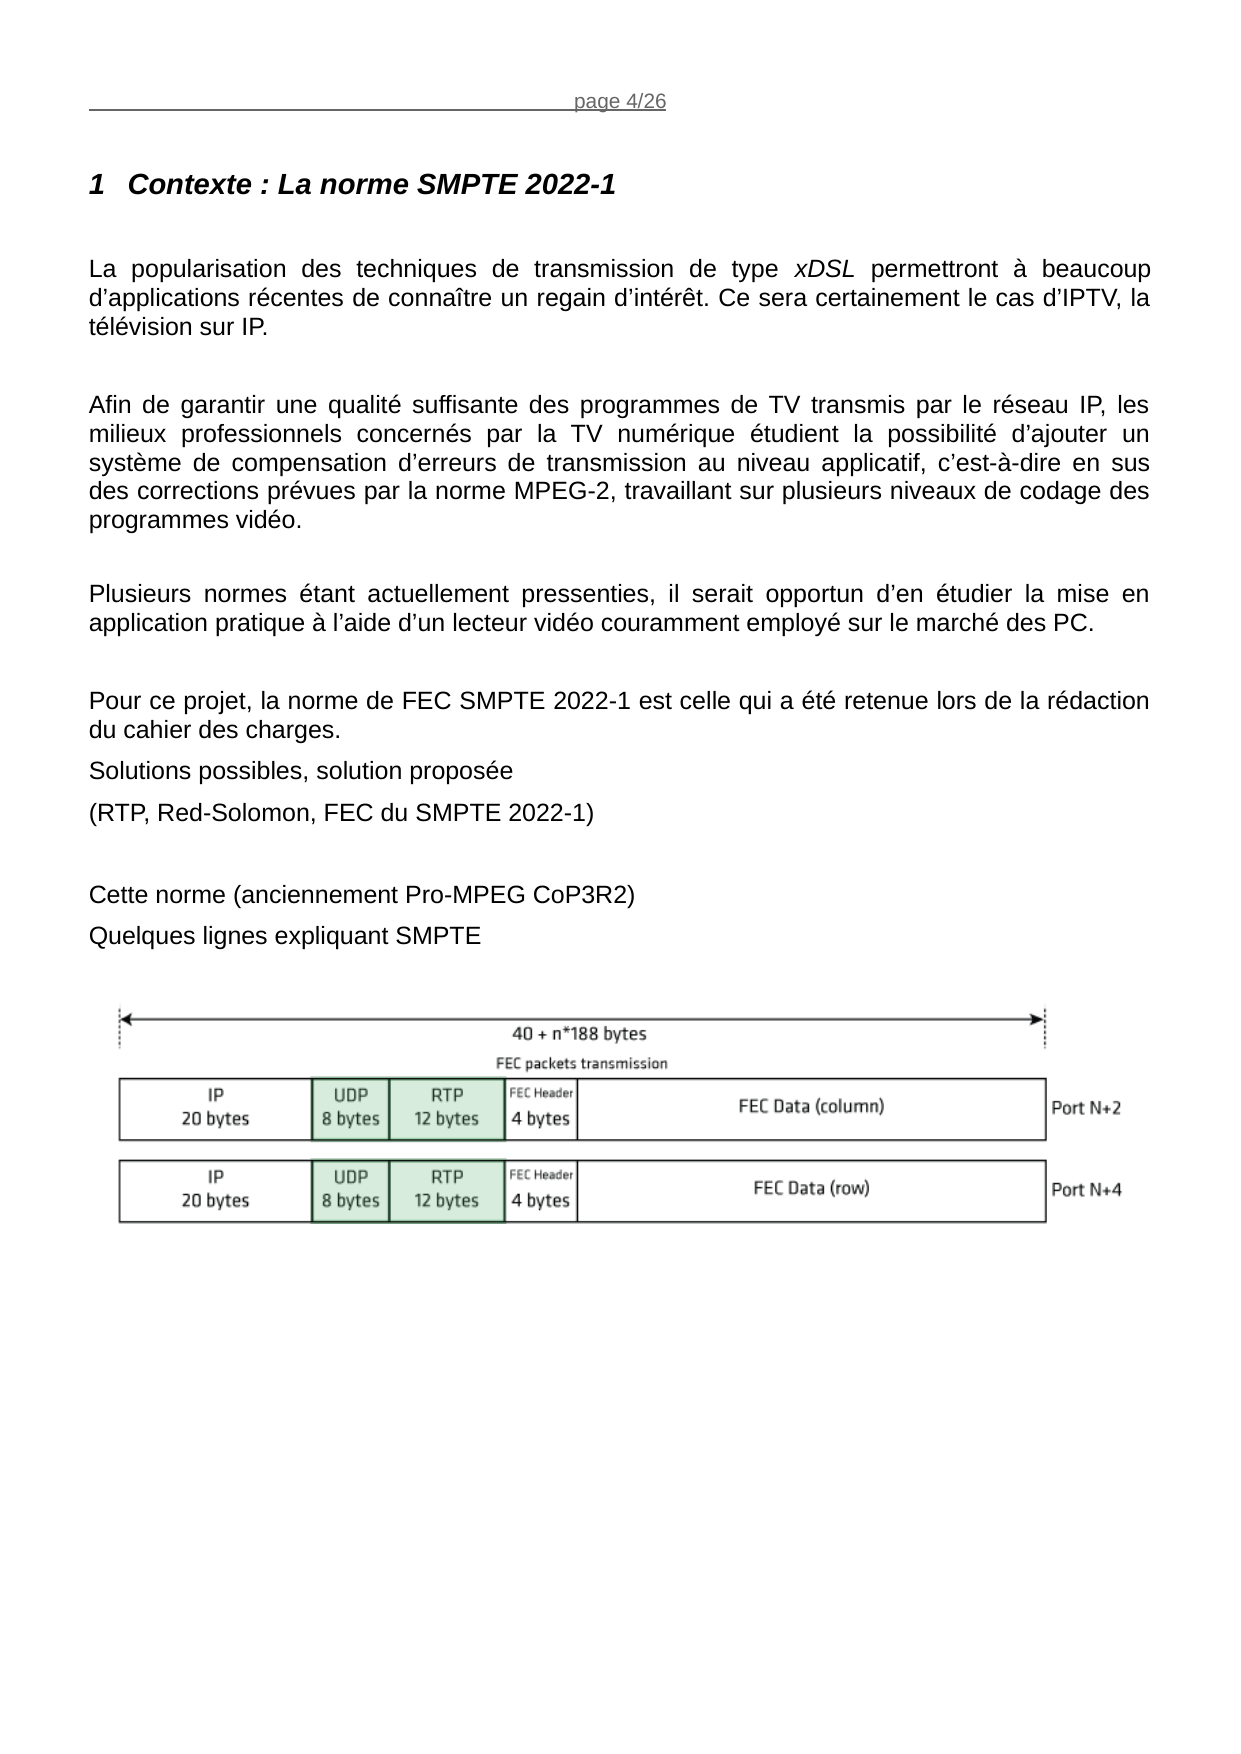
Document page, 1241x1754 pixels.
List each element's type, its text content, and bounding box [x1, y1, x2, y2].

subtitle Contexte : La norme SMPTE 2022-1 [88, 167, 1152, 201]
text Pour ce projet, la norme de FEC SMPTE 2022-1 est celle qui a été retenue lors de la rédaction du cahier des charges. [88, 686, 1152, 744]
picture [118, 1003, 1123, 1224]
text Afin de garantir une qualité suffisante des programmes de TV transmis par le réseau IP, les milieux professionnels concernés par la TV numérique étudient la possibilité d’ajouter un système de compensation d’erreurs de transmission au niveau applicatif, c’est-à-dire en sus des corrections prévues par la norme MPEG-2, travaillant sur plusieurs niveaux de codage des programmes vidéo. [88, 390, 1152, 534]
text Solutions possibles, solution proposée [88, 756, 1152, 785]
text La popularisation des techniques de transmission de type xDSL permettront à beaucoup d’applications récentes de connaître un regain d’intérêt. Ce sera certainement le cas d’IPTV, la télévision sur IP. [88, 254, 1152, 341]
text Plusieurs normes étant actuellement pressenties, il serait opportun d’en étudier la mise en application pratique à l’aide d’un lecteur vidéo couramment employé sur le marché des PC. [88, 579, 1152, 637]
text Cette norme (anciennement Pro-MPEG CoP3R2) [88, 880, 1152, 909]
text Quelques lignes expliquant SMPTE [88, 921, 1152, 950]
text (RTP, Red-Solomon, FEC du SMPTE 2022-1) [88, 798, 1152, 826]
